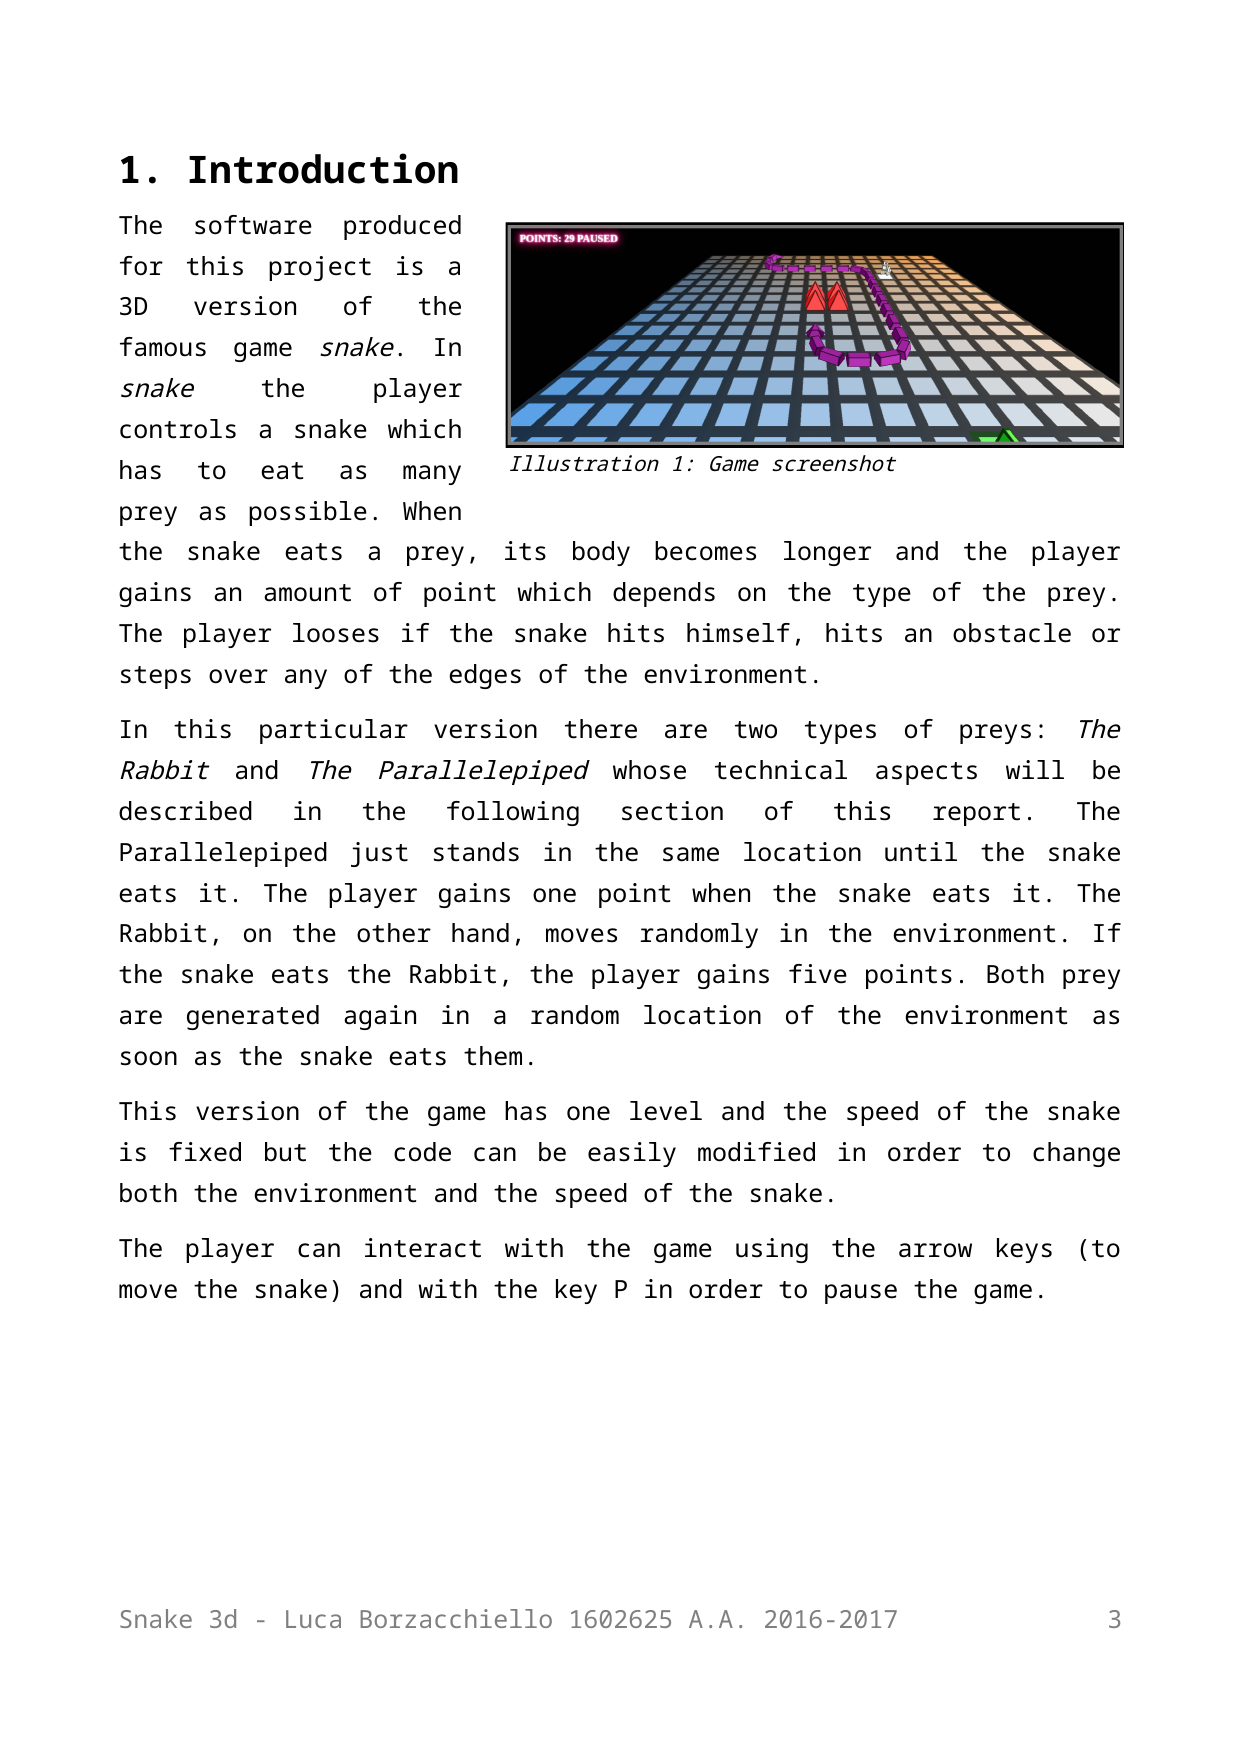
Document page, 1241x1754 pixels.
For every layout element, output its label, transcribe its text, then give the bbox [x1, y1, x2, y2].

picture [505, 222, 1124, 448]
text The software produced for this project is a 3D version of the famous game snake. In snake the player controls a snake which has to eat as many prey as possible. When the snake eats a prey, its body becomes longer and the player gains an amount of point which depends on the type of the prey. The player looses if the snake hits himself, hits an obstacle or steps over any of the edges of the environment. [118, 207, 1122, 691]
text In this particular version there are two types of preys: The Rabbit and The Parallelepiped whose technical aspects will be described in the following section of this report. The Parallelepiped just stands in the same location until the snake eats it. The player gains one point when the snake eats it. The Rabbit, on the other hand, moves randomly in the environment. If the snake eats the Rabbit, the player gains five points. Both prey are generated again in a random location of the environment as soon as the snake eats them. [118, 712, 1122, 1073]
text This version of the game has one level and the speed of the snake is fixed but the code can be easily modified in order to change both the environment and the speed of the snake. [118, 1094, 1122, 1210]
text The player can interact with the game using the arrow keys (to move the snake) and with the key P in order to pause the game. [118, 1231, 1122, 1306]
subtitle 1. Introduction [118, 143, 1122, 195]
text Illustration 1: Game screenshot [508, 448, 1122, 477]
